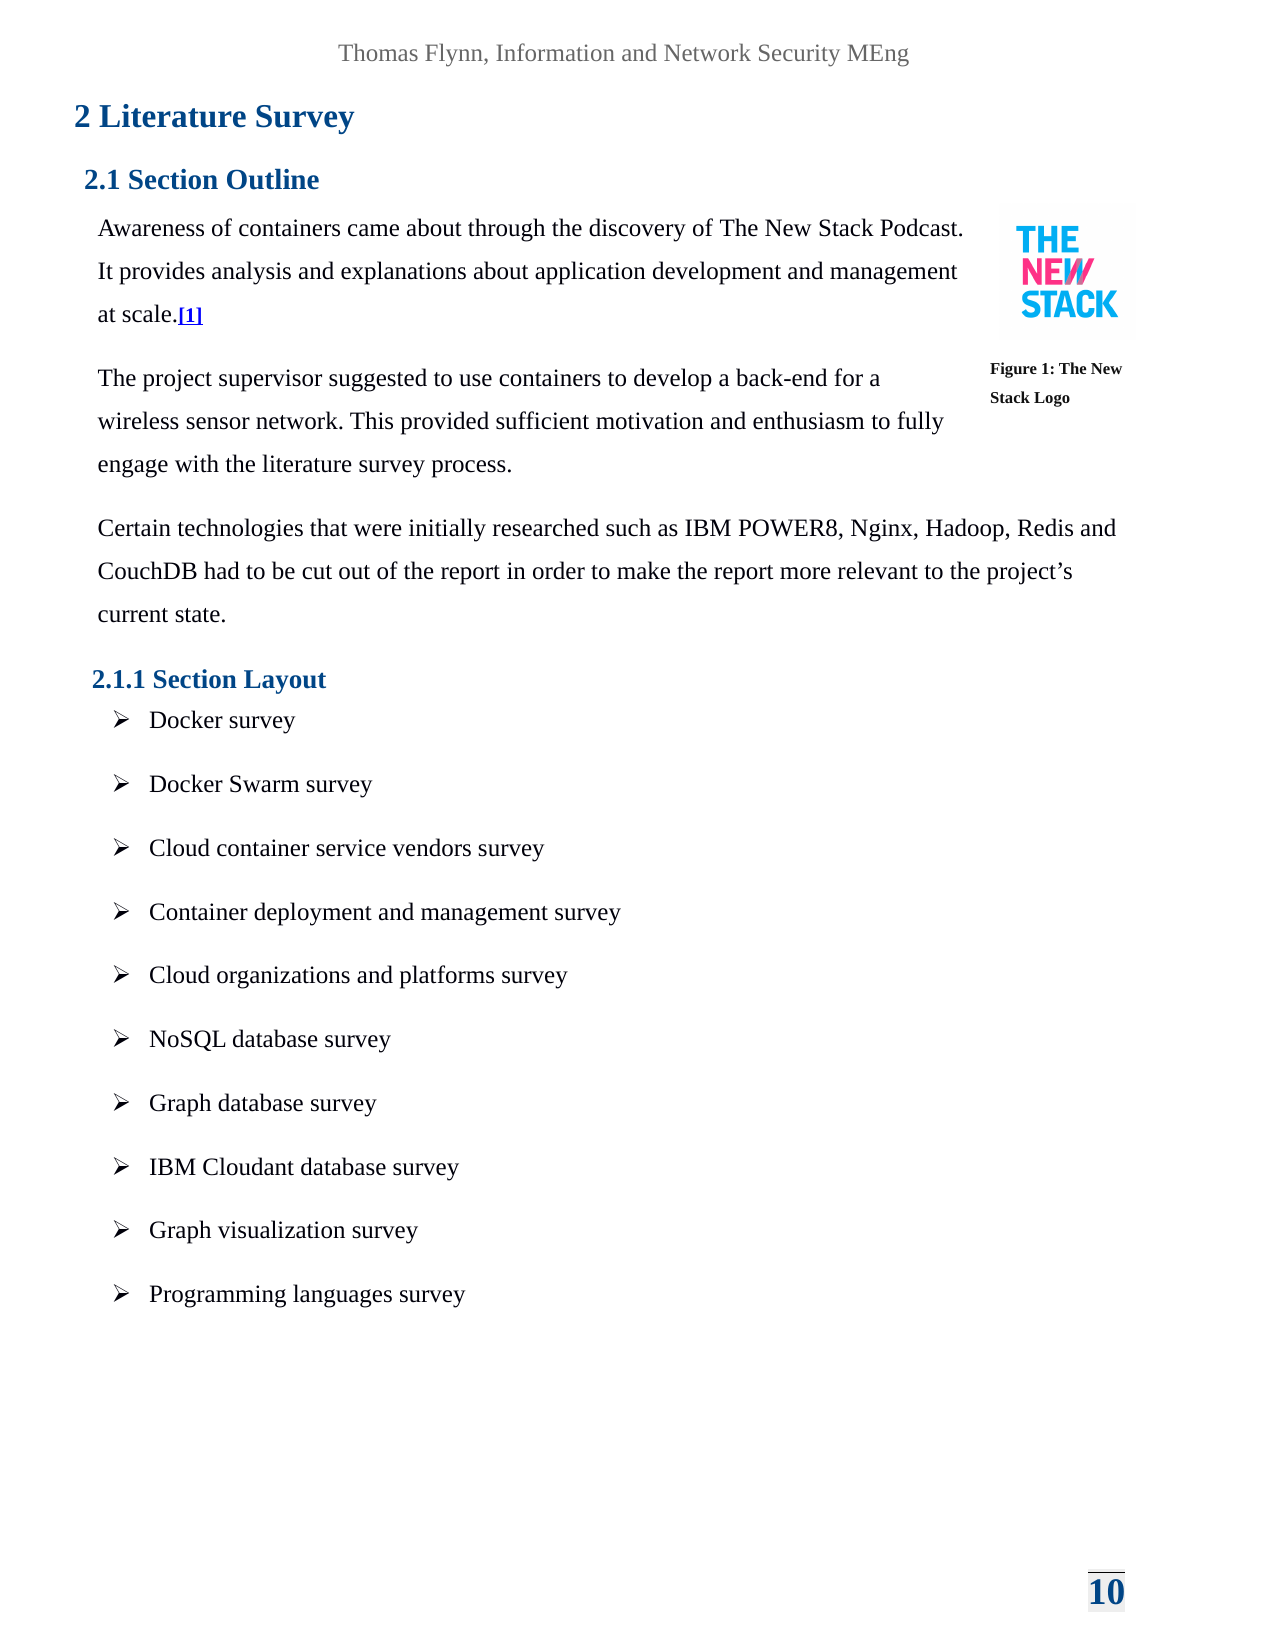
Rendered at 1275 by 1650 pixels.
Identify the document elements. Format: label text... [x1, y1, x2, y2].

list Cloud container service vendors survey [111, 833, 1125, 862]
text Certain technologies that were initially researched such as IBM POWER8, Nginx, Hadoop, Redis and CouchDB had to be cut out of the report in order to make the report more relevant to the project’s current state. [97, 513, 1125, 628]
picture [999, 203, 1136, 340]
list Graph visualization survey [111, 1216, 1125, 1244]
text The project supervisor suggested to use containers to develop a back-end for a wireless sensor network. This provided sufficient motivation and enthusiasm to fully engage with the literature survey process. [97, 363, 1125, 478]
subtitle 2 Literature Survey [74, 96, 1125, 134]
list Docker Swarm survey [111, 769, 1125, 798]
subtitle 2.1.1 Section Layout [92, 663, 1125, 694]
list Docker survey [111, 706, 1125, 734]
subtitle 2.1 Section Outline [81, 162, 1138, 407]
list Cloud organizations and platforms survey [111, 961, 1125, 989]
list NoSQL database survey [111, 1024, 1125, 1053]
list Container deployment and management survey [111, 897, 1125, 926]
list IBM Cloudant database survey [111, 1152, 1125, 1181]
list Graph database survey [111, 1088, 1125, 1117]
text Figure 1: The New Stack Logo [990, 194, 1138, 407]
text Awareness of containers came about through the discovery of The New Stack Podcast. It provides analysis and explanations about application development and management at scale.[1] [97, 213, 966, 328]
list Programming languages survey [111, 1279, 1125, 1308]
